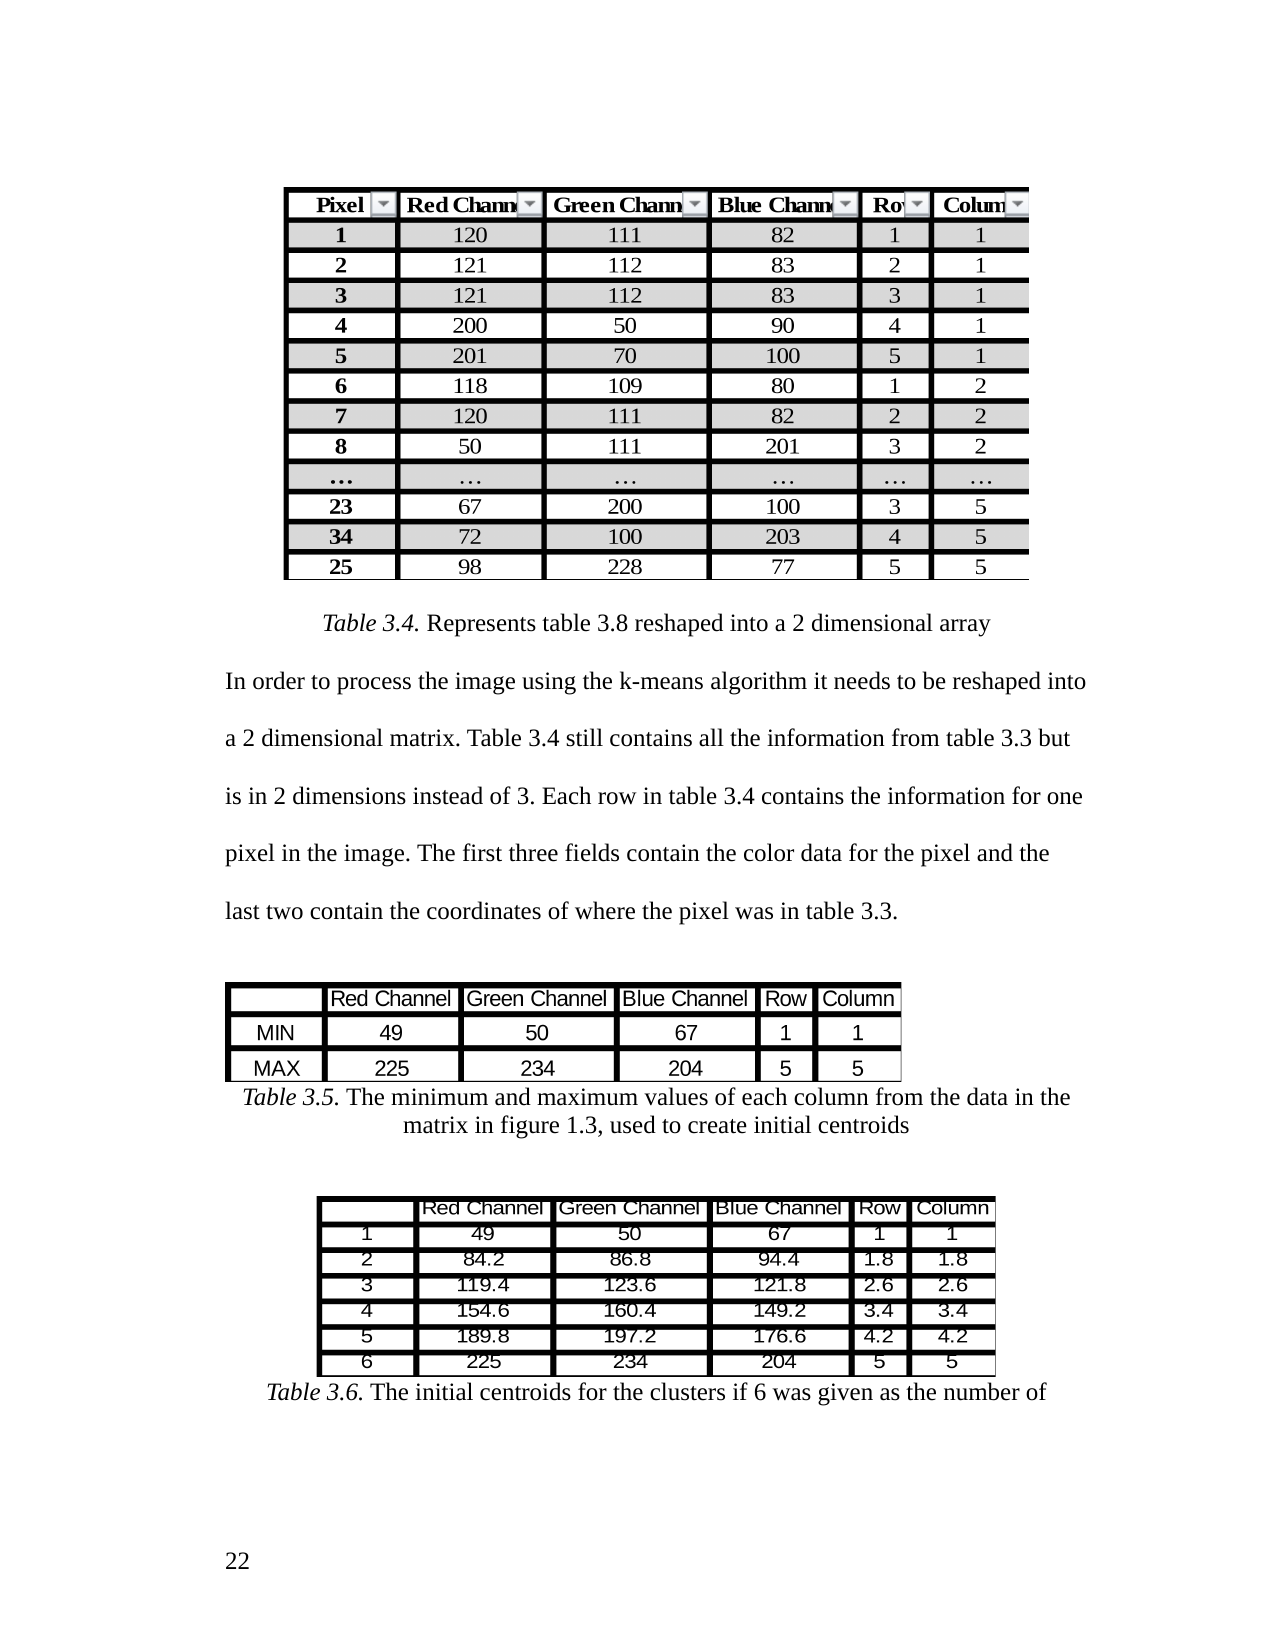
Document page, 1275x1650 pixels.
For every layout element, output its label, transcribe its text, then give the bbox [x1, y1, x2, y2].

text Table 3.6. The initial centroids for the clusters if 6 was given as the number of [225, 1377, 1087, 1406]
text Table 3.5. The minimum and maximum values of each column from the data in the matrix in figure 1.3, used to create initial centroids [225, 1082, 1087, 1139]
text In order to process the image using the k-means algorithm it needs to be reshaped into a 2 dimensional matrix. Table 3.4 still contains all the information from table 3.3 but is in 2 dimensions instead of 3. Each row in table 3.4 contains the information for one pixel in the image. The first three fields contain the color data for the pixel and the last two contain the coordinates of where the pixel was in table 3.3. [225, 666, 1087, 925]
text Table 3.4. Represents table 3.8 reshaped into a 2 dimensional array [225, 608, 1087, 637]
